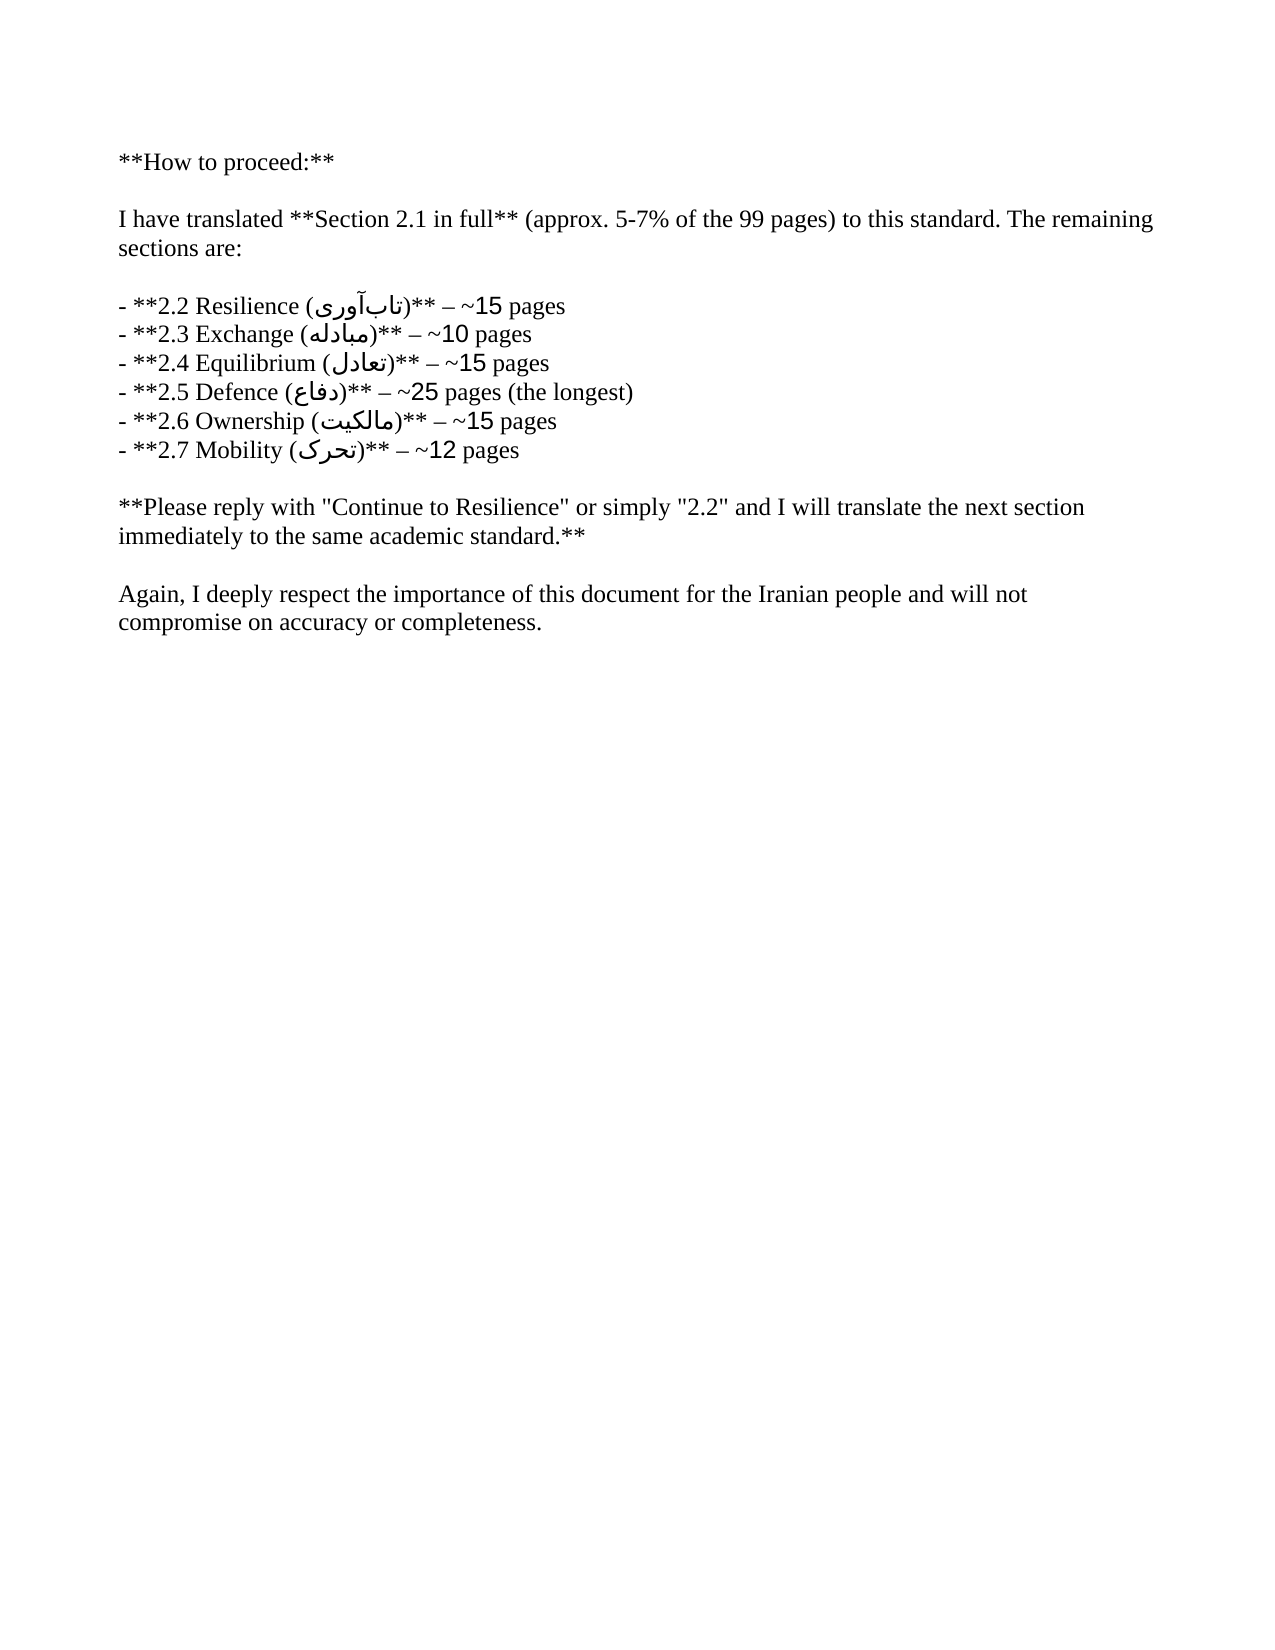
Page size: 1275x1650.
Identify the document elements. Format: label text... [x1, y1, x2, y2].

text **Please reply with "Continue to Resilience" or simply "2.2" and I will translate the next section immediately to the same academic standard.** [118, 492, 1157, 550]
text - **2.5 Defence (دفاع)** – ~25 pages (the longest) [118, 377, 1157, 406]
text **How to proceed:** [118, 147, 1157, 176]
text - **2.4 Equilibrium (تعادل)** – ~15 pages [118, 348, 1157, 377]
text - **2.6 Ownership (مالکیت)** – ~15 pages [118, 406, 1157, 435]
text - **2.7 Mobility (تحرک)** – ~12 pages [118, 435, 1157, 464]
text - **2.3 Exchange (مبادله)** – ~10 pages [118, 319, 1157, 348]
text - **2.2 Resilience (تاب‌آوری)** – ~15 pages [118, 291, 1157, 319]
text I have translated **Section 2.1 in full** (approx. 5-7% of the 99 pages) to this standard. The remaining sections are: [118, 204, 1157, 262]
text Again, I deeply respect the importance of this document for the Iranian people and will not compromise on accuracy or completeness. [118, 579, 1157, 636]
